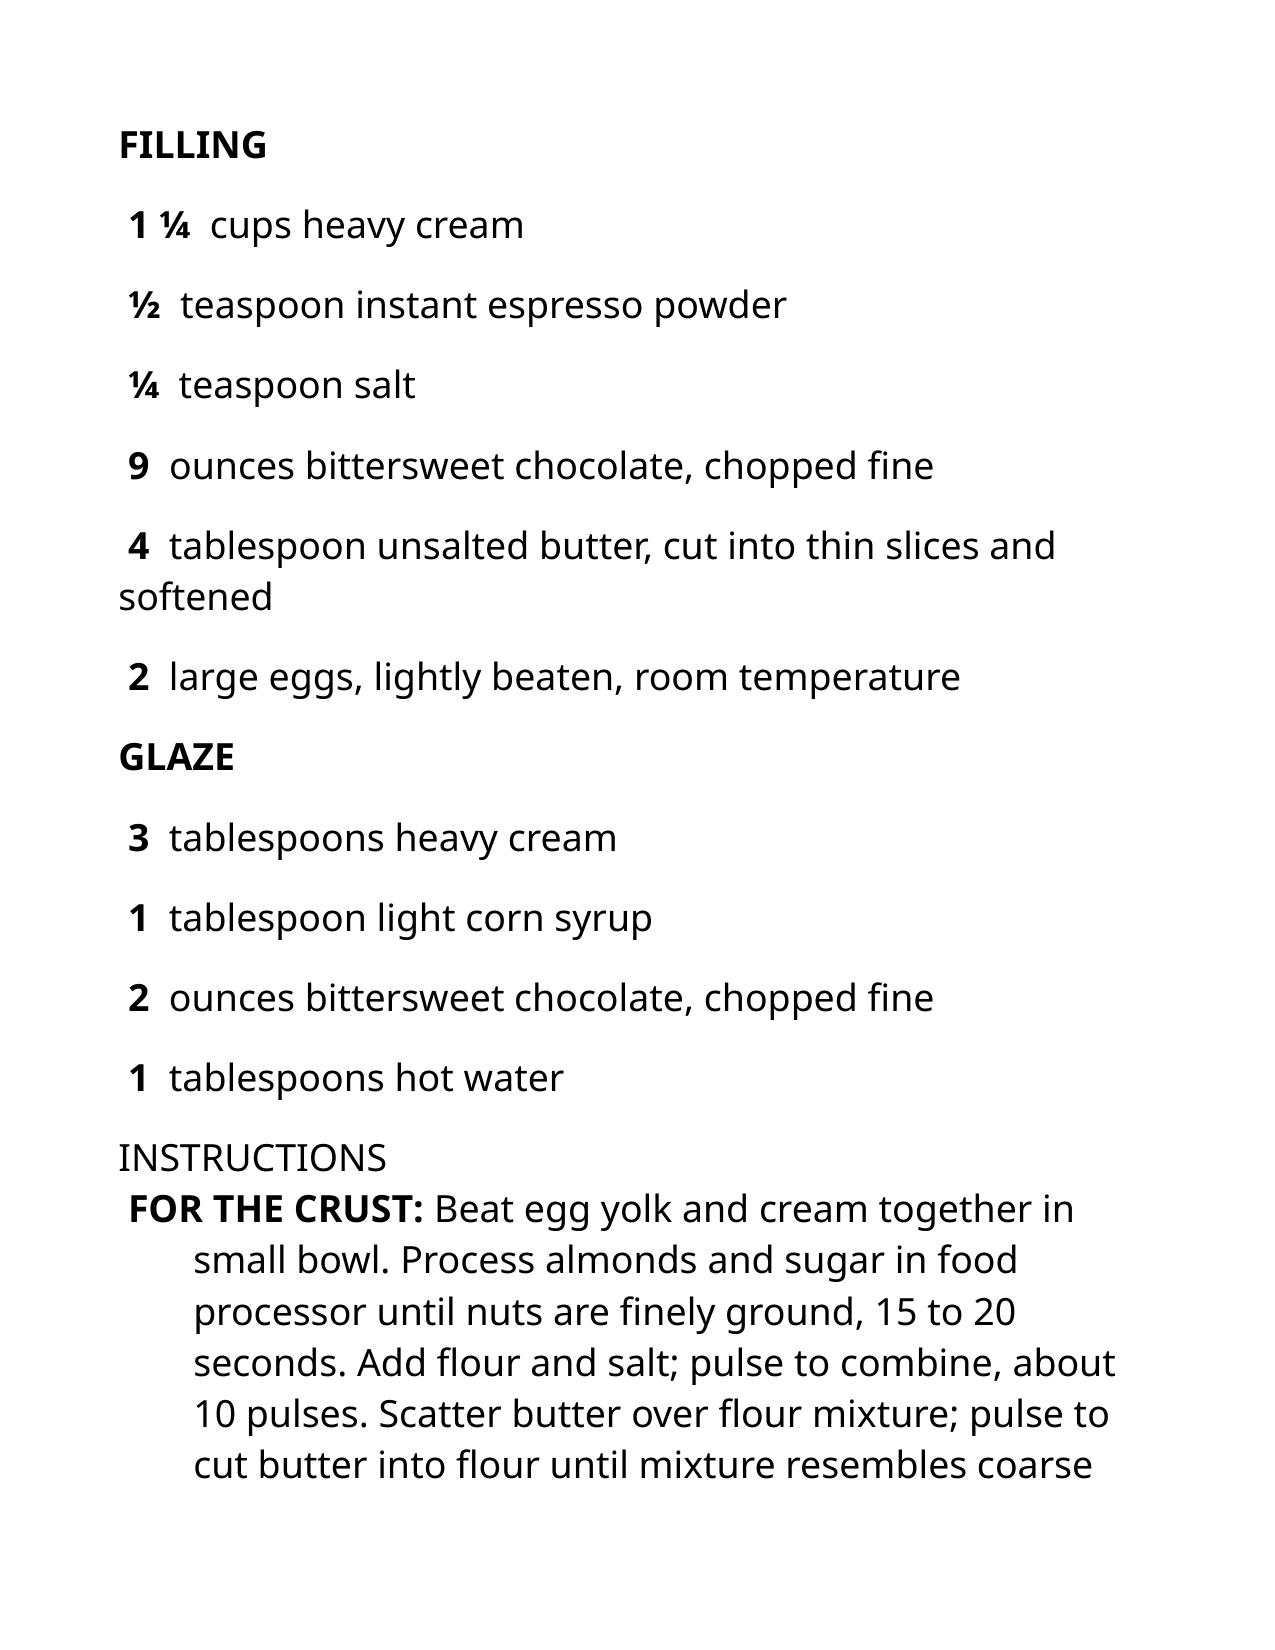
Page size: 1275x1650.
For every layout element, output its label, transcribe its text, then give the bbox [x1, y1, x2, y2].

text ½ teaspoon instant espresso powder [118, 278, 1157, 329]
text FOR THE CRUST: Beat egg yolk and cream together in small bowl. Process almonds and sugar in food processor until nuts are finely ground, 15 to 20 seconds. Add flour and salt; pulse to combine, about 10 pulses. Scatter butter over flour mixture; pulse to cut butter into flour until mixture resembles coarse [118, 1183, 1157, 1489]
text 9 ounces bittersweet chocolate, chopped fine [118, 439, 1157, 490]
text 2 large eggs, lightly beaten, room temperature [118, 650, 1157, 701]
text 1 tablespoon light corn syrup [118, 891, 1157, 942]
text ¼ teaspoon salt [118, 359, 1157, 410]
text GLAZE [118, 731, 1157, 782]
text 4 tablespoon unsalted butter, cut into thin slices and softened [118, 519, 1157, 621]
text INSTRUCTIONS [118, 1132, 1157, 1183]
text 1 ¼ cups heavy cream [118, 198, 1157, 249]
text 2 ounces bittersweet chocolate, chopped fine [118, 971, 1157, 1022]
text FILLING [118, 118, 1157, 169]
text 3 tablespoons heavy cream [118, 811, 1157, 862]
text 1 tablespoons hot water [118, 1051, 1157, 1102]
